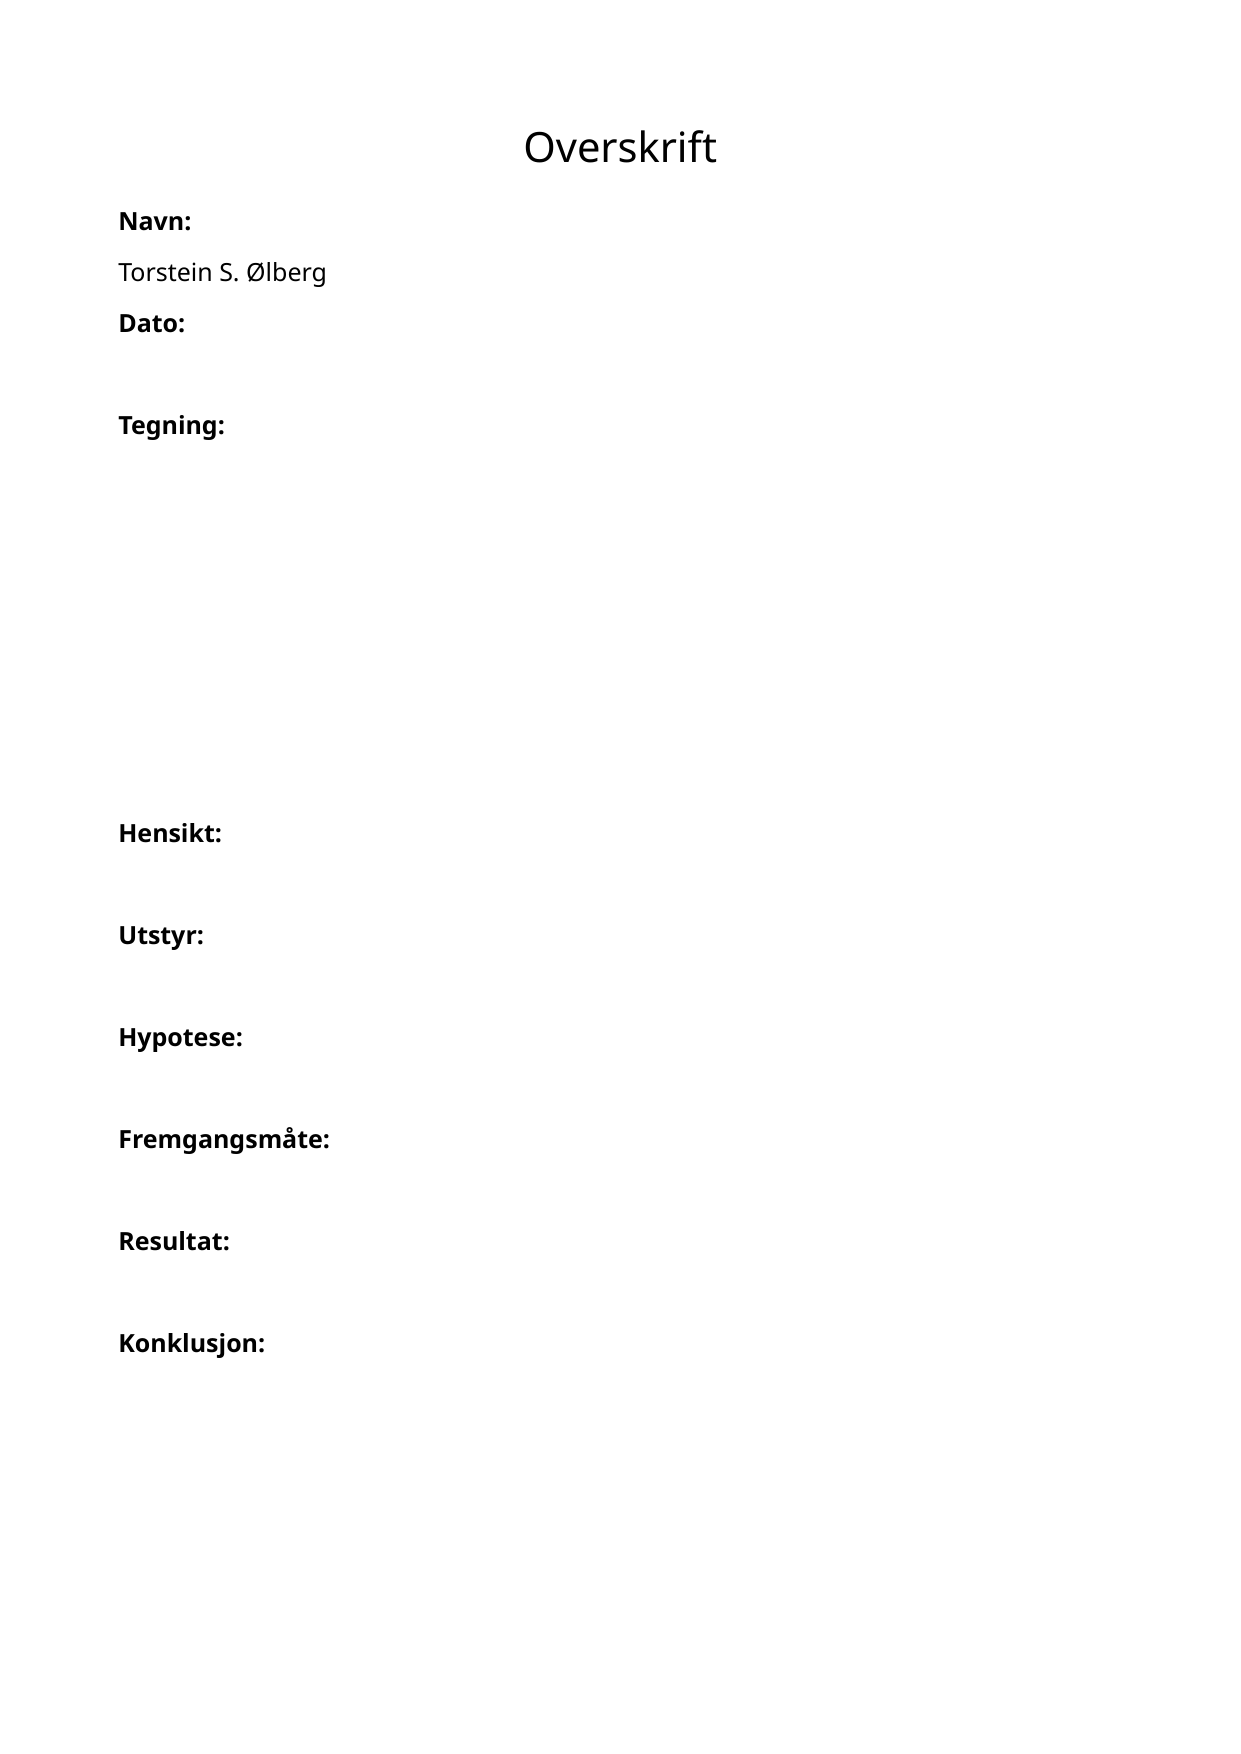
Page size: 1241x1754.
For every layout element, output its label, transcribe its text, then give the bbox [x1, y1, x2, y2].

text Overskrift [118, 118, 1122, 175]
text Utstyr: [118, 918, 1122, 952]
text Dato: [118, 305, 1122, 339]
text Konklusjon: [118, 1326, 1122, 1360]
text Hensikt: [118, 816, 1122, 850]
text Hypotese: [118, 1020, 1122, 1054]
text Torstein S. Ølberg [118, 254, 1122, 288]
text Navn: [118, 203, 1122, 237]
text Resultat: [118, 1224, 1122, 1258]
text Fremgangsmåte: [118, 1122, 1122, 1156]
text Tegning: [118, 407, 1122, 441]
